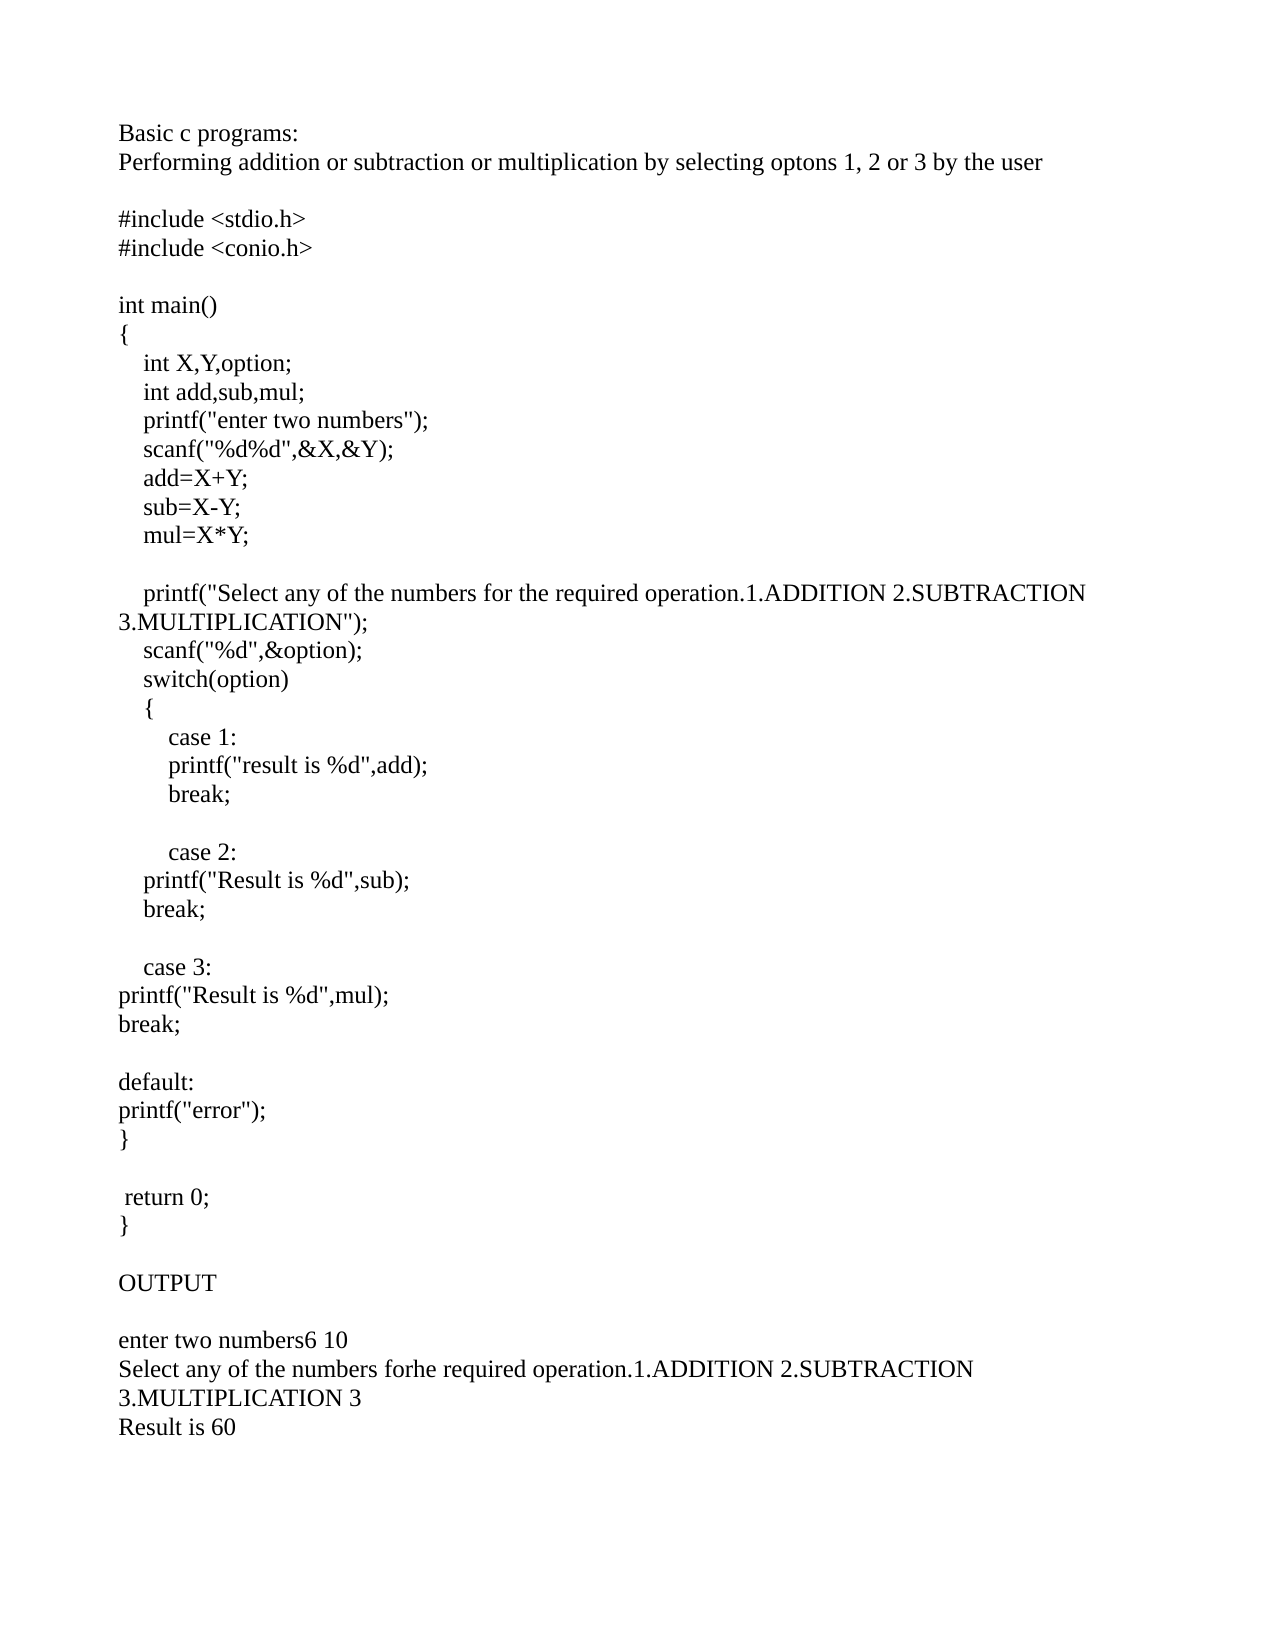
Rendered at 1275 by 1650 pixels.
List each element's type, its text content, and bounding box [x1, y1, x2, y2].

text #include <stdio.h> [118, 204, 1157, 233]
text int main() [118, 291, 1157, 319]
text int X,Y,option; [118, 348, 1157, 377]
text printf("Result is %d",sub); [118, 866, 1157, 894]
text { [118, 319, 1157, 348]
text printf("Result is %d",mul); [118, 981, 1157, 1009]
text case 3: [118, 952, 1157, 981]
text Select any of the numbers forhe required operation.1.ADDITION 2.SUBTRACTION 3.MULTIPLICATION 3 [118, 1354, 1157, 1412]
text int add,sub,mul; [118, 377, 1157, 406]
text scanf("%d",&option); [118, 636, 1157, 664]
text { [118, 693, 1157, 722]
text add=X+Y; [118, 463, 1157, 492]
text return 0; [118, 1182, 1157, 1211]
text printf("result is %d",add); [118, 751, 1157, 779]
text enter two numbers6 10 [118, 1326, 1157, 1354]
text printf("Select any of the numbers for the required operation.1.ADDITION 2.SUBTRACTION 3.MULTIPLICATION"); [118, 578, 1157, 636]
text } [118, 1211, 1157, 1239]
text #include <conio.h> [118, 233, 1157, 262]
text break; [118, 779, 1157, 808]
text Performing addition or subtraction or multiplication by selecting optons 1, 2 or 3 by the user [118, 147, 1157, 176]
text mul=X*Y; [118, 521, 1157, 549]
text OUTPUT [118, 1268, 1157, 1297]
text printf("error"); [118, 1096, 1157, 1124]
text sub=X-Y; [118, 492, 1157, 521]
text Basic c programs: [118, 118, 1157, 147]
text printf("enter two numbers"); [118, 406, 1157, 434]
text default: [118, 1067, 1157, 1096]
text case 2: [118, 837, 1157, 866]
text case 1: [118, 722, 1157, 751]
text switch(option) [118, 664, 1157, 693]
text } [118, 1124, 1157, 1153]
text Result is 60 [118, 1412, 1157, 1441]
text break; [118, 894, 1157, 923]
text break; [118, 1009, 1157, 1038]
text scanf("%d%d",&X,&Y); [118, 434, 1157, 463]
